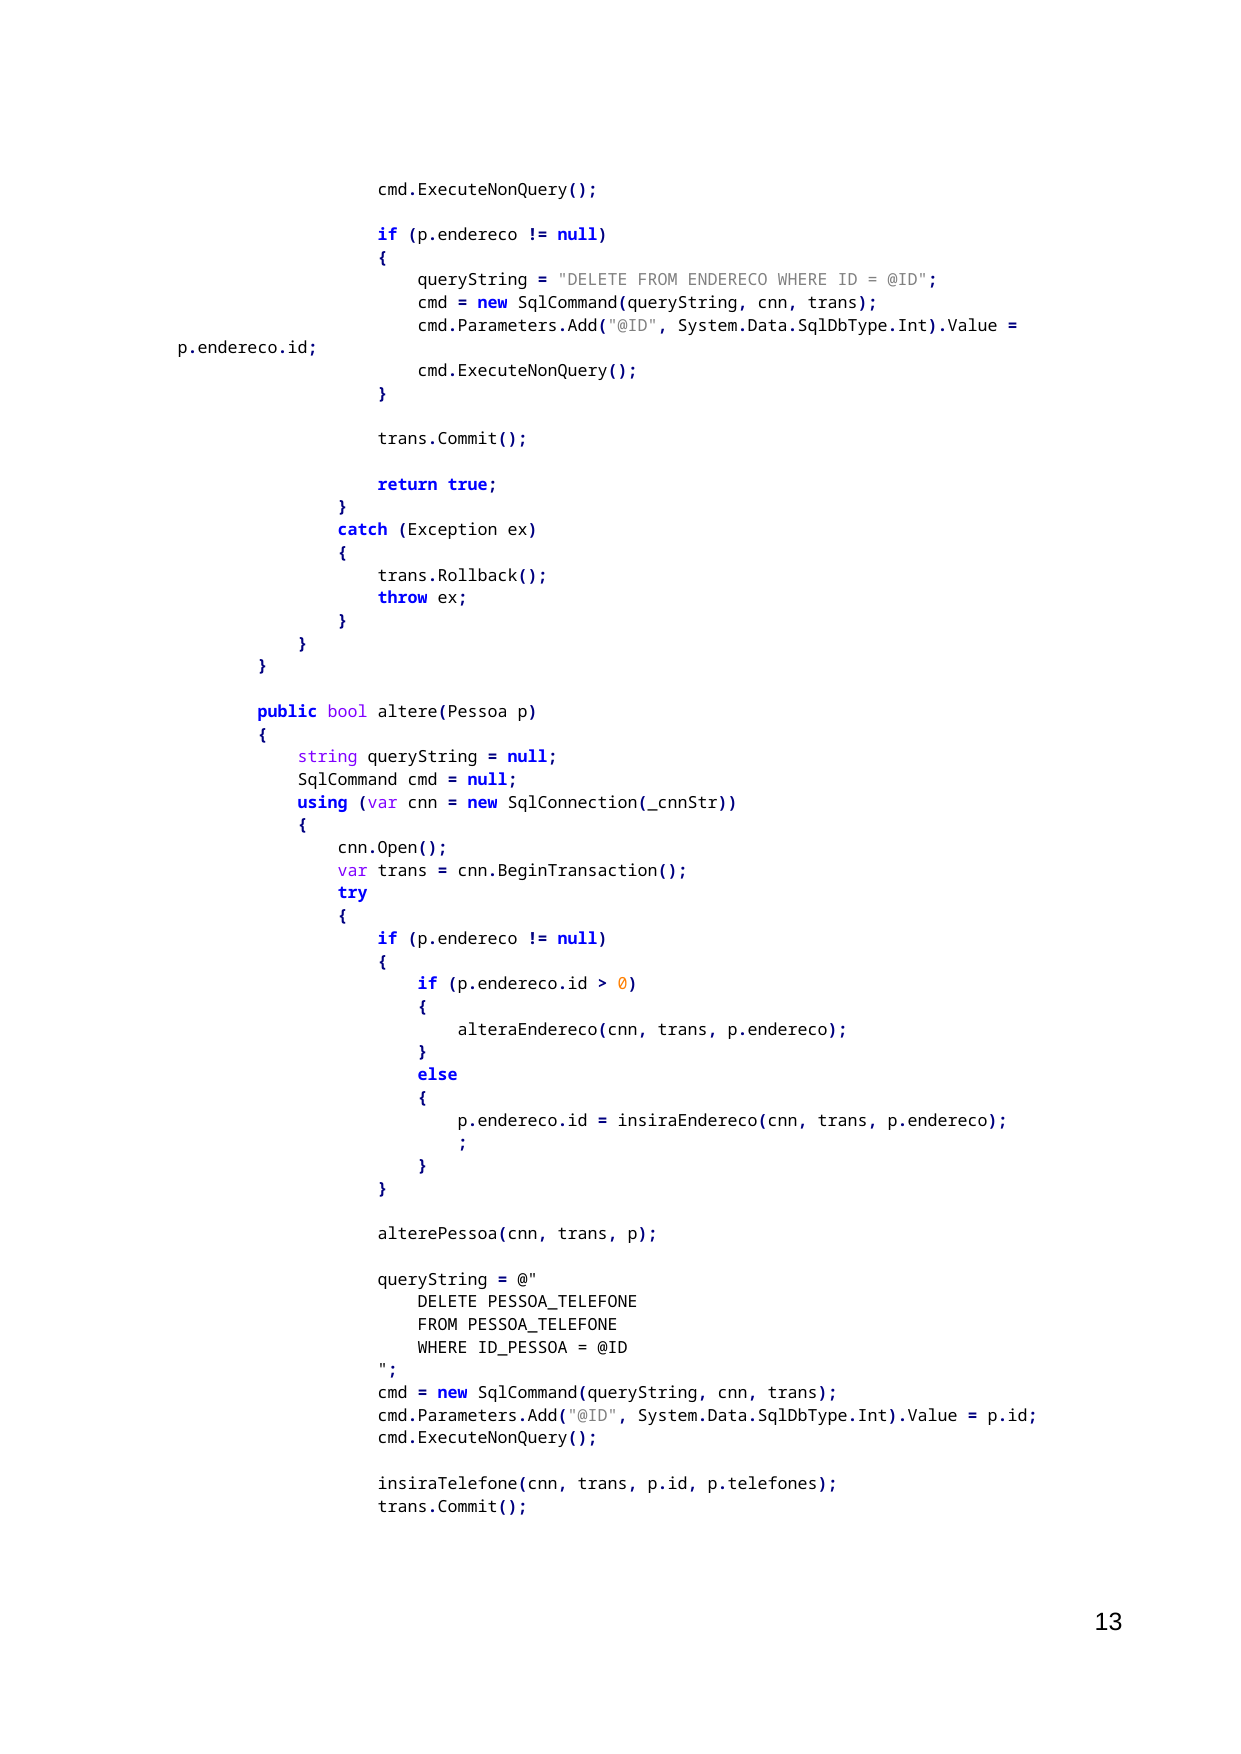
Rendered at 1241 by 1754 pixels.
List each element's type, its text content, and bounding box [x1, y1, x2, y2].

text cmd.Parameters.Add("@ID", System.Data.SqlDbType.Int).Value = p.id; [177, 1403, 1122, 1426]
text insiraTelefone(cnn, trans, p.id, p.telefones); [177, 1472, 1122, 1494]
text WHERE ID_PESSOA = @ID [177, 1335, 1122, 1358]
text cmd = new SqlCommand(queryString, cnn, trans); [177, 291, 1122, 313]
text queryString = @" [177, 1267, 1122, 1290]
text { [177, 813, 1122, 836]
text DELETE PESSOA_TELEFONE [177, 1290, 1122, 1313]
text if (p.endereco.id > 0) [177, 972, 1122, 995]
text trans.Commit(); [177, 427, 1122, 450]
text { [177, 541, 1122, 563]
text { [177, 245, 1122, 268]
text cmd.ExecuteNonQuery(); [177, 177, 1122, 200]
text alterePessoa(cnn, trans, p); [177, 1222, 1122, 1244]
text ; [177, 1131, 1122, 1154]
text FROM PESSOA_TELEFONE [177, 1313, 1122, 1335]
text } [177, 1176, 1122, 1199]
text public bool altere(Pessoa p) [177, 699, 1122, 722]
text cmd.ExecuteNonQuery(); [177, 359, 1122, 382]
text } [177, 609, 1122, 631]
text } [177, 382, 1122, 404]
text cnn.Open(); [177, 836, 1122, 858]
text cmd.Parameters.Add("@ID", System.Data.SqlDbType.Int).Value = p.endereco.id; [177, 313, 1122, 359]
text cmd = new SqlCommand(queryString, cnn, trans); [177, 1381, 1122, 1403]
text if (p.endereco != null) [177, 223, 1122, 245]
text { [177, 904, 1122, 927]
text alteraEndereco(cnn, trans, p.endereco); [177, 1017, 1122, 1040]
text throw ex; [177, 586, 1122, 609]
text return true; [177, 472, 1122, 495]
text } [177, 631, 1122, 654]
text } [177, 1040, 1122, 1063]
text { [177, 949, 1122, 972]
text if (p.endereco != null) [177, 927, 1122, 949]
text catch (Exception ex) [177, 518, 1122, 541]
text { [177, 995, 1122, 1017]
text using (var cnn = new SqlConnection(_cnnStr)) [177, 790, 1122, 813]
text try [177, 881, 1122, 904]
text cmd.ExecuteNonQuery(); [177, 1426, 1122, 1449]
text SqlCommand cmd = null; [177, 768, 1122, 790]
text trans.Commit(); [177, 1494, 1122, 1517]
text trans.Rollback(); [177, 563, 1122, 586]
text queryString = "DELETE FROM ENDERECO WHERE ID = @ID"; [177, 268, 1122, 291]
text } [177, 1154, 1122, 1176]
text { [177, 722, 1122, 745]
text else [177, 1063, 1122, 1086]
text } [177, 495, 1122, 518]
text string queryString = null; [177, 745, 1122, 768]
text var trans = cnn.BeginTransaction(); [177, 858, 1122, 881]
text p.endereco.id = insiraEndereco(cnn, trans, p.endereco); [177, 1108, 1122, 1131]
text { [177, 1086, 1122, 1108]
text "; [177, 1358, 1122, 1381]
text } [177, 654, 1122, 677]
